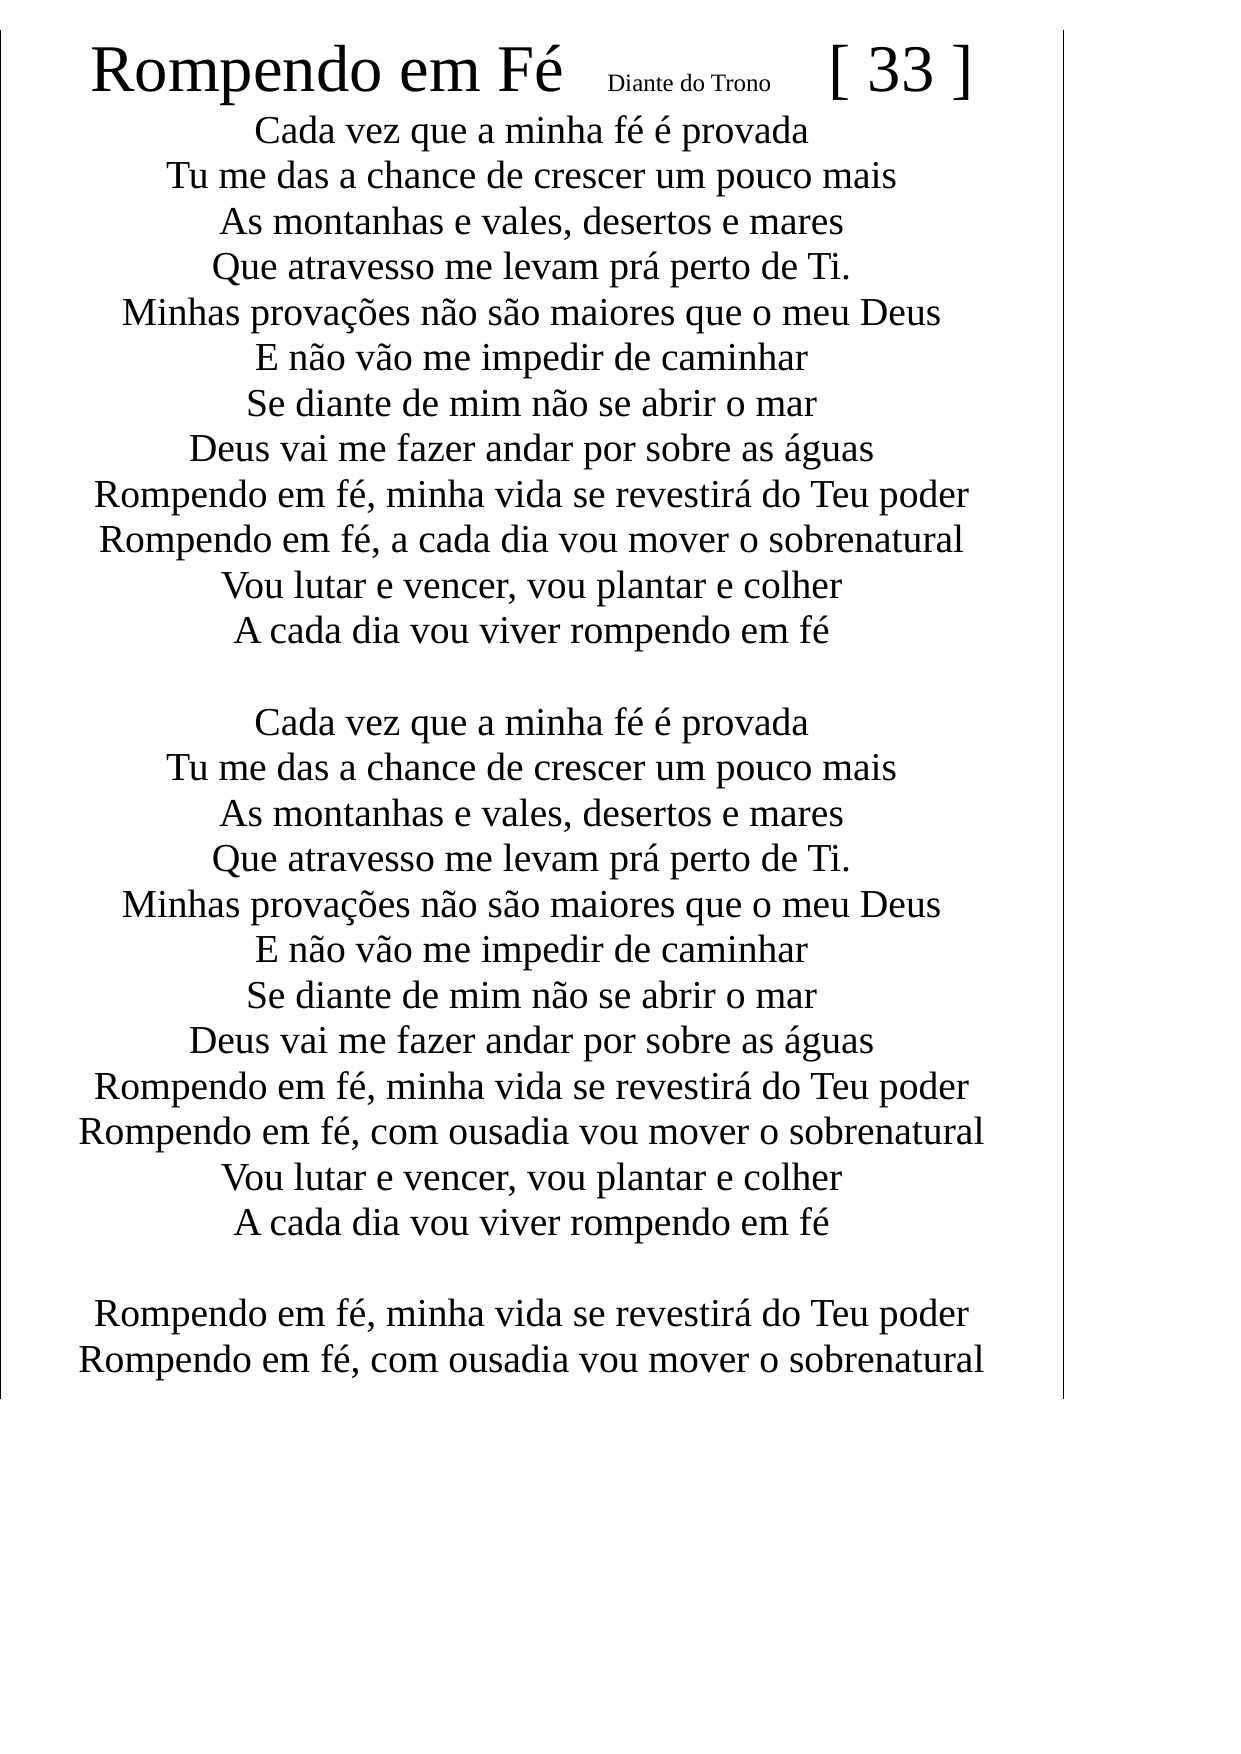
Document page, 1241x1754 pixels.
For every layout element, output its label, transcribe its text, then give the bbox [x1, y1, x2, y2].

text Minhas provações não são maiores que o meu Deus [29, 288, 1033, 334]
text Vou lutar e vencer, vou plantar e colher [29, 561, 1033, 607]
text Vou lutar e vencer, vou plantar e colher [29, 1153, 1033, 1199]
text Rompendo em Fé Diante do Trono [ 33 ] [29, 29, 1033, 106]
text Minhas provações não são maiores que o meu Deus [29, 880, 1033, 926]
text Rompendo em fé, a cada dia vou mover o sobrenatural [29, 516, 1033, 561]
text Cada vez que a minha fé é provada [29, 698, 1033, 743]
text A cada dia vou viver rompendo em fé [29, 1199, 1033, 1244]
text Rompendo em fé, com ousadia vou mover o sobrenatural [29, 1108, 1033, 1153]
text Rompendo em fé, com ousadia vou mover o sobrenatural [29, 1335, 1033, 1381]
text Se diante de mim não se abrir o mar [29, 971, 1033, 1017]
text Rompendo em fé, minha vida se revestirá do Teu poder [29, 1290, 1033, 1335]
text Tu me das a chance de crescer um pouco mais [29, 152, 1033, 197]
text E não vão me impedir de caminhar [29, 926, 1033, 971]
text Se diante de mim não se abrir o mar [29, 379, 1033, 425]
text Deus vai me fazer andar por sobre as águas [29, 425, 1033, 470]
text A cada dia vou viver rompendo em fé [29, 607, 1033, 652]
text Rompendo em fé, minha vida se revestirá do Teu poder [29, 1062, 1033, 1108]
text Rompendo em fé, minha vida se revestirá do Teu poder [29, 470, 1033, 516]
text As montanhas e vales, desertos e mares [29, 197, 1033, 243]
text As montanhas e vales, desertos e mares [29, 789, 1033, 834]
text Cada vez que a minha fé é provada [29, 106, 1033, 152]
text Tu me das a chance de crescer um pouco mais [29, 743, 1033, 789]
text Deus vai me fazer andar por sobre as águas [29, 1017, 1033, 1062]
text Que atravesso me levam prá perto de Ti. [29, 243, 1033, 288]
text E não vão me impedir de caminhar [29, 334, 1033, 379]
text Que atravesso me levam prá perto de Ti. [29, 834, 1033, 880]
